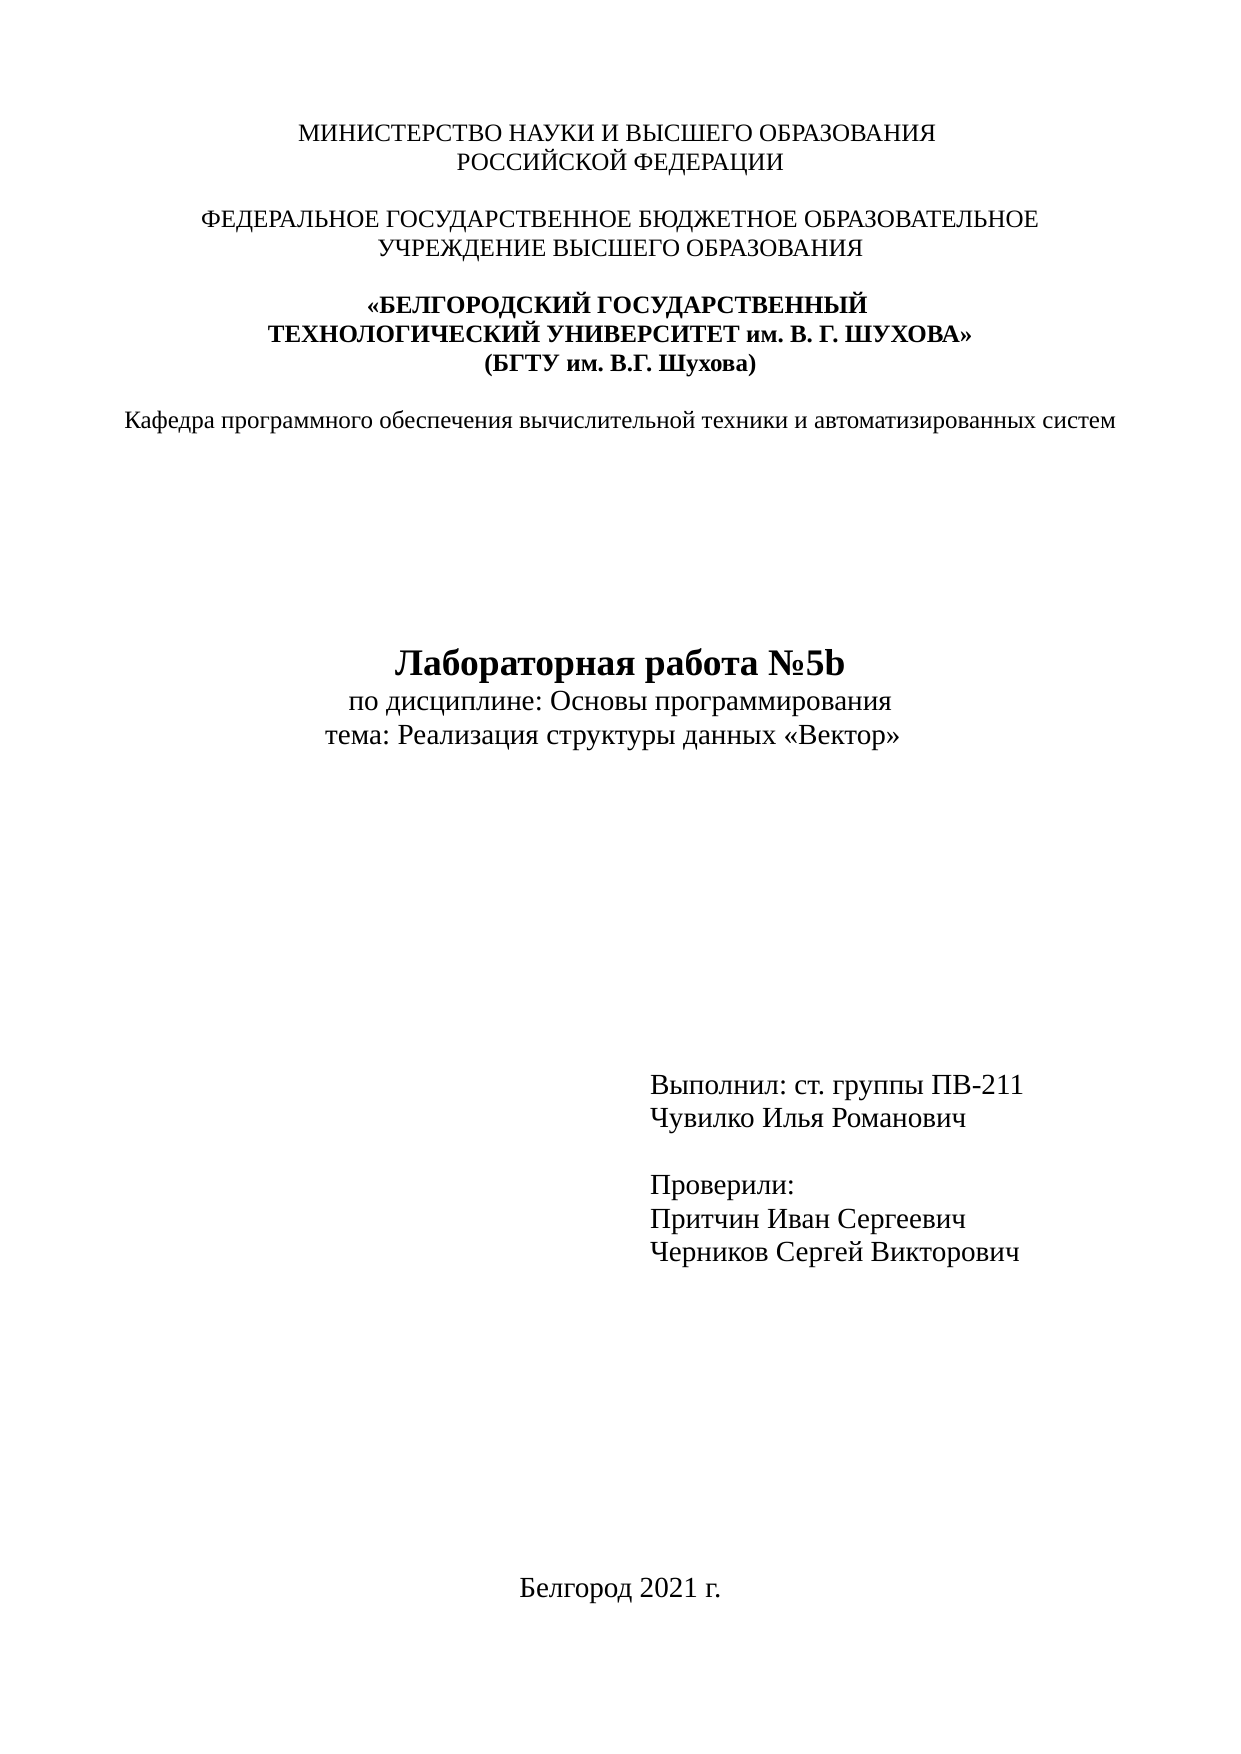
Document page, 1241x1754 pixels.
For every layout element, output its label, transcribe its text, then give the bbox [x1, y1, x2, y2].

text ТЕХНОЛОГИЧЕСКИЙ УНИВЕРСИТЕТ им. В. Г. ШУХОВА» [118, 319, 1122, 348]
text Выполнил: ст. группы ПВ-211 [118, 1067, 1122, 1100]
text ФЕДЕРАЛЬНОЕ ГОСУДАРСТВЕННОЕ БЮДЖЕТНОЕ ОБРАЗОВАТЕЛЬНОЕ УЧРЕЖДЕНИЕ ВЫСШЕГО ОБРАЗОВАНИЯ [118, 204, 1122, 262]
text Проверили: [118, 1167, 1122, 1201]
text Притчин Иван Сергеевич [118, 1201, 1122, 1234]
text Лабораторная работа №5b [118, 640, 1122, 683]
text по дисциплине: Основы программирования [118, 683, 1122, 717]
text (БГТУ им. В.Г. Шухова) [118, 348, 1122, 377]
text Чувилко Илья Романович [118, 1100, 1122, 1134]
text Кафедра программного обеспечения вычислительной техники и автоматизированных систем [118, 406, 1122, 434]
text Белгород 2021 г. [118, 1570, 1122, 1603]
text тема: Реализация структуры данных «Вектор» [118, 717, 1122, 751]
text МИНИСТЕРСТВО НАУКИ И ВЫСШЕГО ОБРАЗОВАНИЯ РОССИЙСКОЙ ФЕДЕРАЦИИ [118, 118, 1122, 176]
text Черников Сергей Викторович [118, 1234, 1122, 1268]
text «БЕЛГОРОДСКИЙ ГОСУДАРСТВЕННЫЙ [118, 291, 1122, 319]
